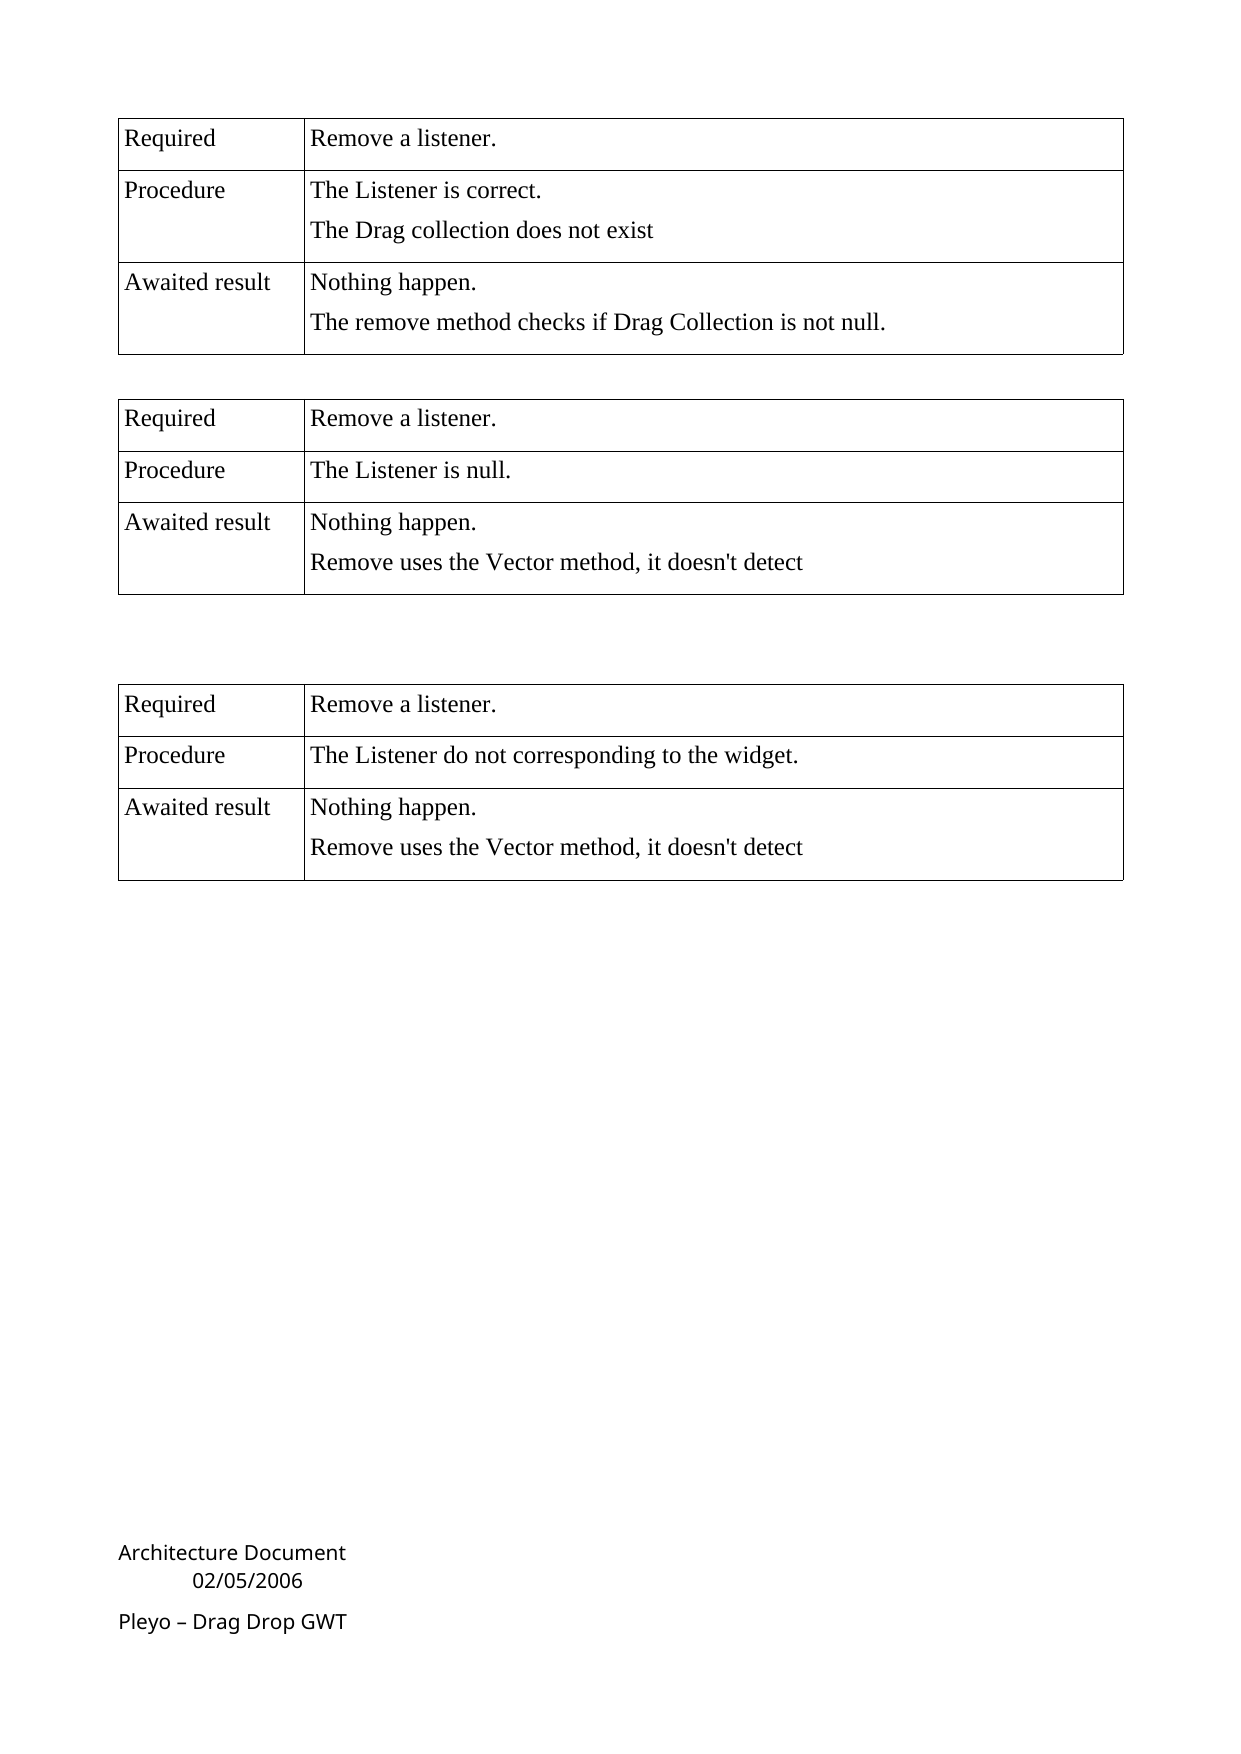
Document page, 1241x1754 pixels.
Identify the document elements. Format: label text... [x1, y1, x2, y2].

table_cell Awaited result [119, 503, 304, 594]
table_cell Procedure [119, 171, 304, 262]
table_cell Nothing happen. The remove method checks if Drag Collection is not null. [305, 263, 1123, 354]
table_cell Awaited result [119, 263, 304, 354]
table_header Required [119, 119, 304, 170]
table_cell Procedure [119, 452, 304, 502]
table_header Required [119, 685, 304, 736]
table_header Required [119, 400, 304, 451]
table_header Remove a listener. [305, 400, 1123, 451]
table_cell The Listener is null. [305, 452, 1123, 502]
table_cell Awaited result [119, 789, 304, 879]
table_cell Nothing happen. Remove uses the Vector method, it doesn't detect [305, 789, 1123, 879]
table_cell The Listener is correct. The Drag collection does not exist [305, 171, 1123, 262]
table_cell Nothing happen. Remove uses the Vector method, it doesn't detect [305, 503, 1123, 594]
table_cell Procedure [119, 737, 304, 787]
table_header Remove a listener. [305, 685, 1123, 736]
table_header Remove a listener. [305, 119, 1123, 170]
table_cell The Listener do not corresponding to the widget. [305, 737, 1123, 787]
